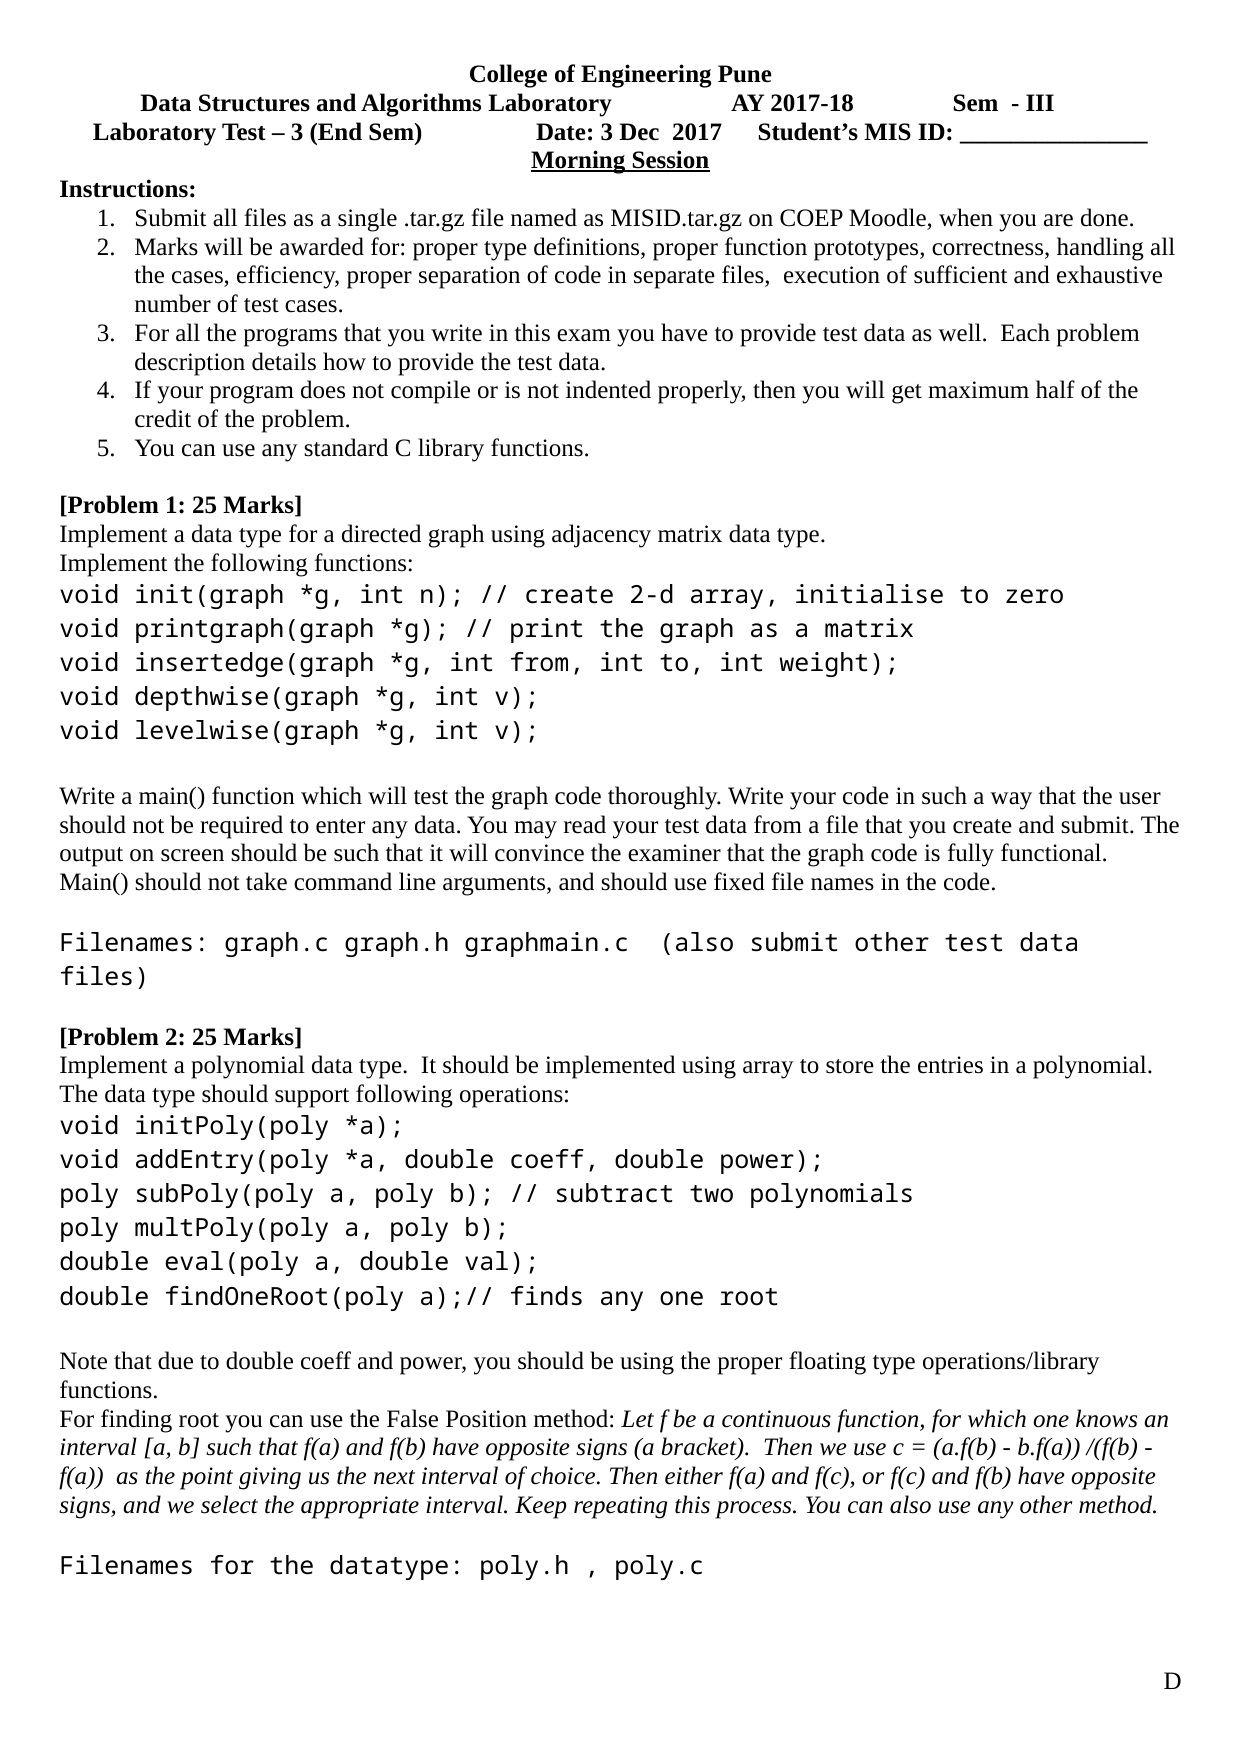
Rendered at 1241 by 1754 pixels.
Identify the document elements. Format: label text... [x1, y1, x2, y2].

text void initPoly(poly *a); [59, 1108, 1181, 1142]
text void depthwise(graph *g, int v); [59, 679, 1181, 713]
list If your program does not compile or is not indented properly, then you will get maximum half of the credit of the problem. [97, 375, 1181, 433]
text Laboratory Test – 3 (End Sem) Date: 3 Dec 2017 Student’s MIS ID: _______________ [59, 117, 1181, 145]
text poly multPoly(poly a, poly b); [59, 1210, 1181, 1244]
text Implement a polynomial data type. It should be implemented using array to store the entries in a polynomial. [59, 1050, 1181, 1079]
text double eval(poly a, double val); [59, 1244, 1181, 1278]
text Write a main() function which will test the graph code thoroughly. Write your code in such a way that the user should not be required to enter any data. You may read your test data from a file that you create and submit. The output on screen should be such that it will convince the examiner that the graph code is fully functional. Main() should not take command line arguments, and should use fixed file names in the code. [59, 781, 1181, 896]
text void levelwise(graph *g, int v); [59, 713, 1181, 747]
list For all the programs that you write in this exam you have to provide test data as well. Each problem description details how to provide the test data. [97, 318, 1181, 375]
text For finding root you can use the False Position method: Let f be a continuous function, for which one knows an interval [a, b] such that f(a) and f(b) have opposite signs (a bracket). Then we use c = (a.f(b) - b.f(a)) /(f(b) - f(a)) as the point giving us the next interval of choice. Then either f(a) and f(c), or f(c) and f(b) have opposite signs, and we select the appropriate interval. Keep repeating this process. You can also use any other method. [59, 1404, 1181, 1519]
text Implement a data type for a directed graph using adjacency matrix data type. [59, 519, 1181, 548]
text void insertedge(graph *g, int from, int to, int weight); [59, 645, 1181, 679]
text Morning Session [59, 145, 1181, 174]
text [Problem 1: 25 Marks] [59, 490, 1181, 519]
text Data Structures and Algorithms Laboratory AY 2017-18 Sem - III [59, 88, 1181, 117]
list You can use any standard C library functions. [97, 433, 1181, 462]
text void addEntry(poly *a, double coeff, double power); [59, 1142, 1181, 1176]
text void printgraph(graph *g); // print the graph as a matrix [59, 611, 1181, 645]
text College of Engineering Pune [59, 59, 1181, 88]
text Instructions: [59, 174, 1181, 203]
text The data type should support following operations: [59, 1079, 1181, 1108]
list Submit all files as a single .tar.gz file named as MISID.tar.gz on COEP Moodle, when you are done. [97, 203, 1181, 232]
text void init(graph *g, int n); // create 2-d array, initialise to zero [59, 577, 1181, 611]
text Note that due to double coeff and power, you should be using the proper floating type operations/library functions. [59, 1346, 1181, 1404]
list Marks will be awarded for: proper type definitions, proper function prototypes, correctness, handling all the cases, efficiency, proper separation of code in separate files, execution of sufficient and exhaustive number of test cases. [97, 232, 1181, 318]
text Implement the following functions: [59, 548, 1181, 577]
text [Problem 2: 25 Marks] [59, 1022, 1181, 1050]
text poly subPoly(poly a, poly b); // subtract two polynomials [59, 1176, 1181, 1210]
text double findOneRoot(poly a);// finds any one root [59, 1278, 1181, 1312]
text Filenames: graph.c graph.h graphmain.c (also submit other test data files) [59, 925, 1181, 993]
text Filenames for the datatype: poly.h , poly.c [59, 1547, 1181, 1582]
